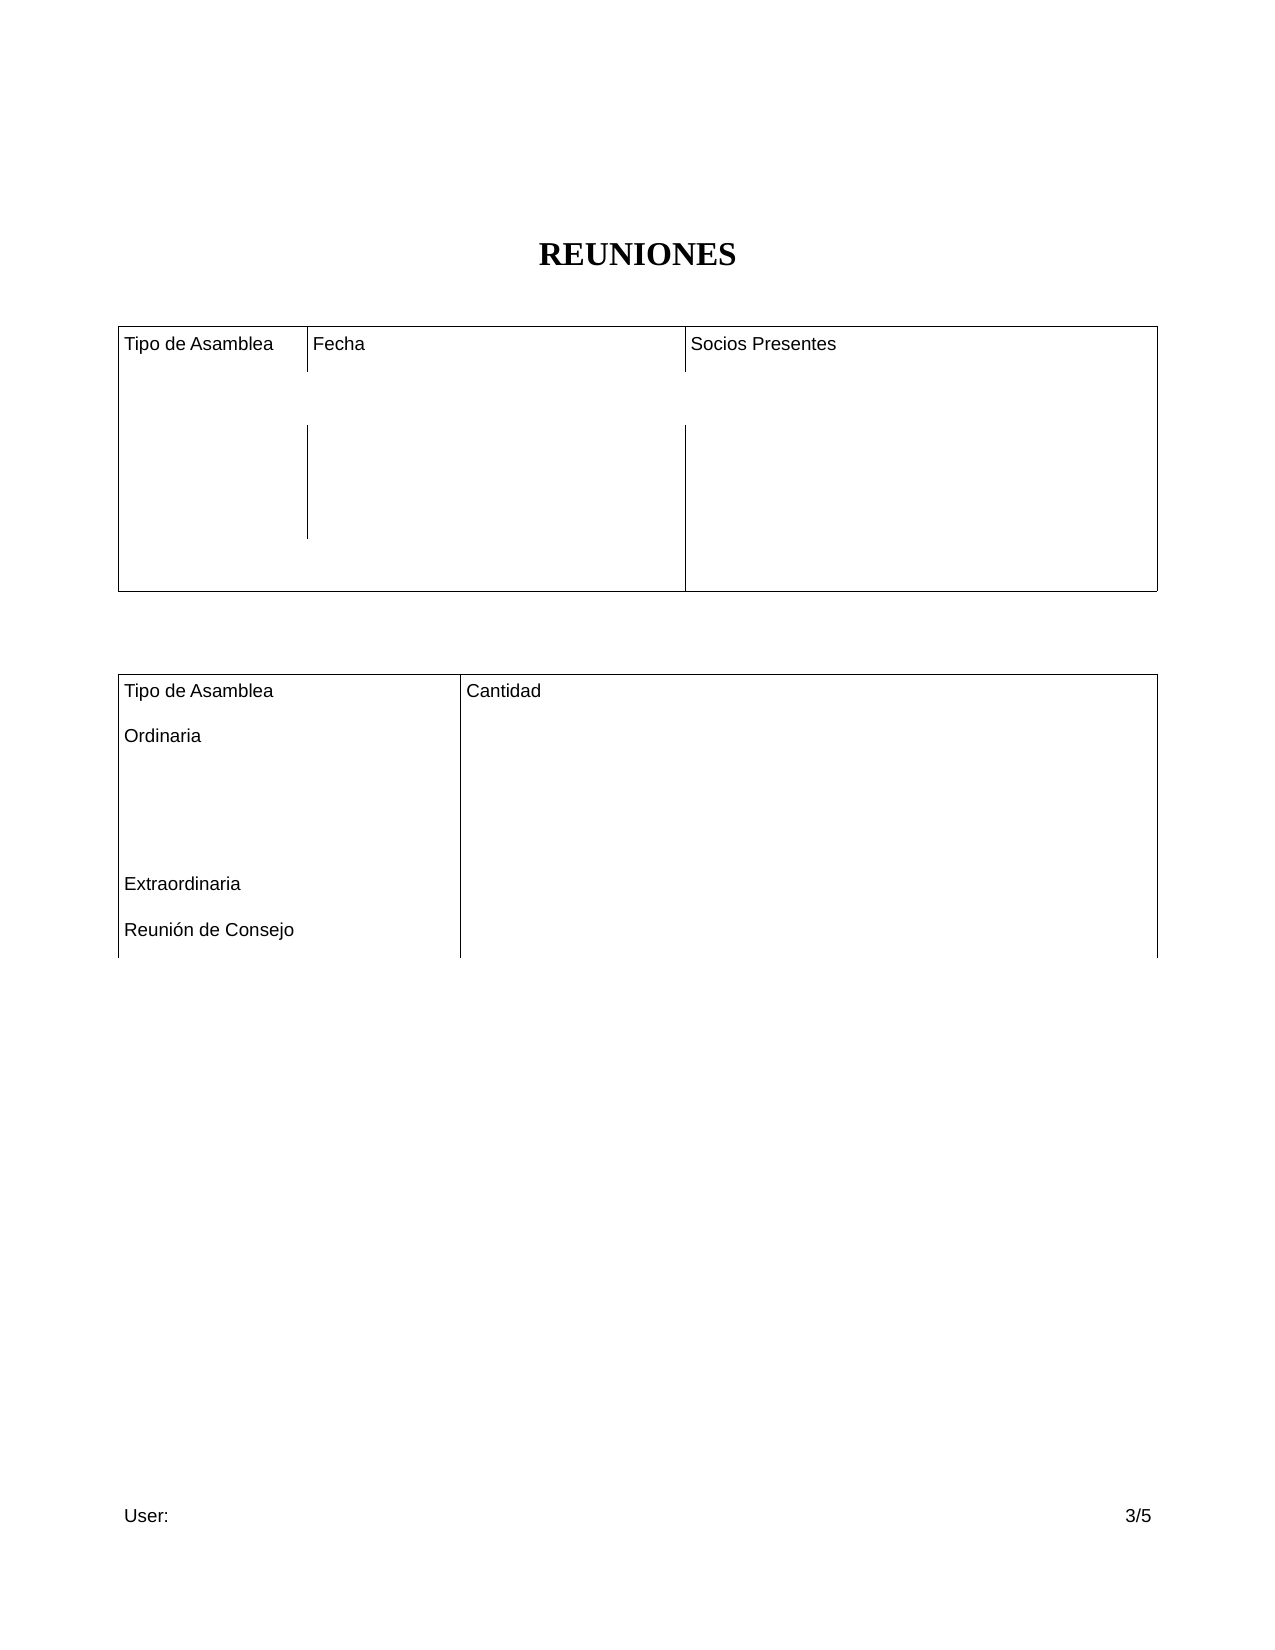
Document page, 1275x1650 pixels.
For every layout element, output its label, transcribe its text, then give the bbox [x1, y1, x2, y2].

table_header Fecha [308, 327, 685, 372]
table_cell <get_meeting_type(meeting.type)> [119, 425, 307, 538]
table_cell <for each="partner in meeting.partners"> <partner.last_name + ', '+ partner.first_name> </for> [686, 425, 1157, 538]
table_cell <for each="meeting in get_meetings(from_date, to_date)"> [119, 372, 1157, 425]
table_header Socios Presentes [686, 327, 1157, 372]
subtitle REUNIONES [118, 234, 1157, 273]
table_cell Reunión de Consejo [119, 913, 460, 958]
table_cell Extraordinaria [119, 867, 460, 913]
table_header Cantidad [461, 675, 1157, 719]
table_header Tipo de Asamblea [119, 675, 460, 719]
table_cell <get_summary_meeting(from_date, to_date, 'extraordinaria')> [461, 867, 1157, 913]
table_cell </for> [119, 539, 685, 591]
table_cell <get_summary_meeting(from_date, to_date, 'reunion')> [461, 913, 1157, 958]
table_cell Ordinaria [119, 719, 460, 867]
table_header Tipo de Asamblea [119, 327, 307, 372]
table_cell <get_summary_meeting(from_date, to_date, 'ordinaria')> [461, 719, 1157, 867]
table_cell <meeting.start_date> [308, 425, 685, 538]
table_cell [686, 539, 1157, 591]
